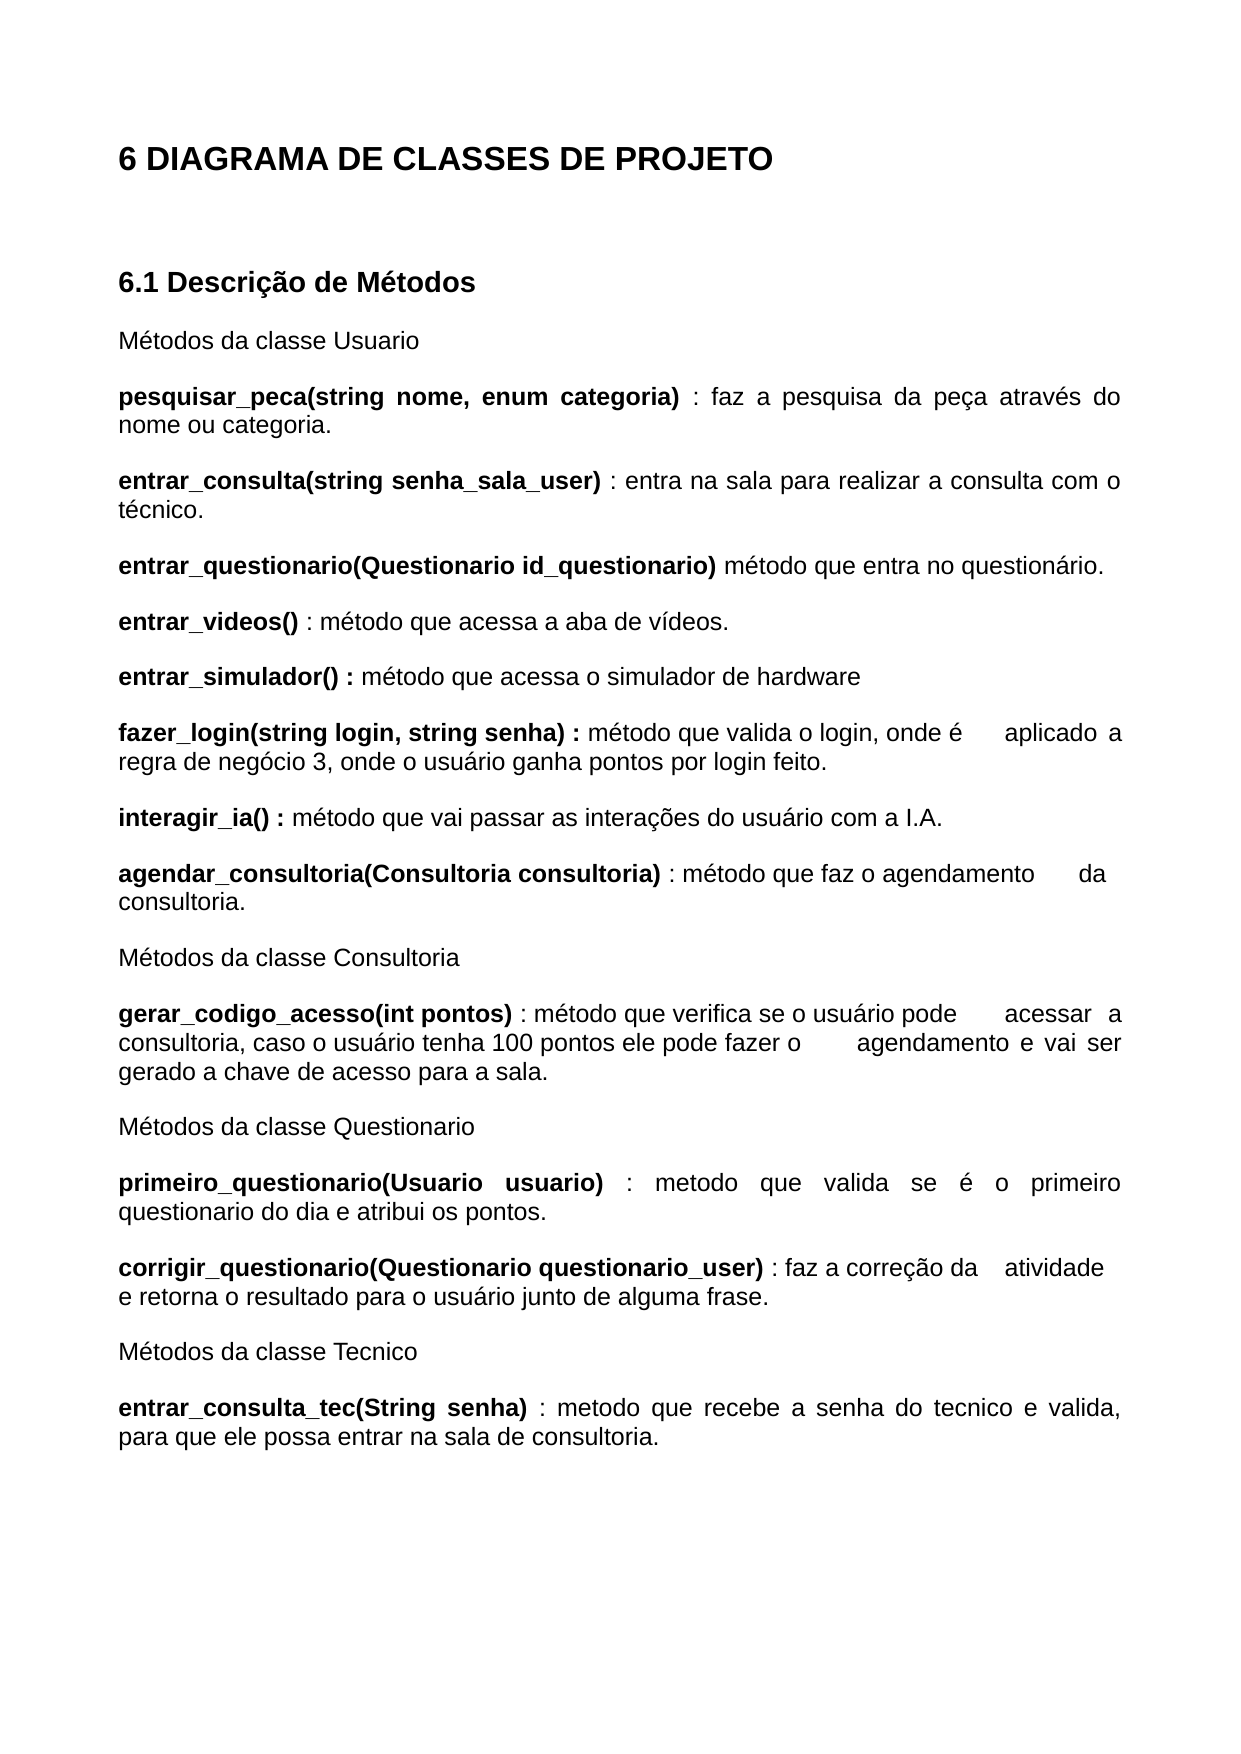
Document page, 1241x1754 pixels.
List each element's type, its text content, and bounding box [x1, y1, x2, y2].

subtitle interagir_ia() : método que vai passar as interações do usuário com a I.A. [118, 803, 1122, 832]
subtitle entrar_questionario(Questionario id_questionario) método que entra no questionário. [118, 551, 1122, 579]
subtitle gerar_codigo_acesso(int pontos) : método que verifica se o usuário pode acessar a consultoria, caso o usuário tenha 100 pontos ele pode fazer o agendamento e vai ser gerado a chave de acesso para a sala. [118, 999, 1122, 1085]
subtitle entrar_simulador() : método que acessa o simulador de hardware [118, 662, 1122, 691]
subtitle entrar_consulta(string senha_sala_user) : entra na sala para realizar a consulta com o técnico. [118, 466, 1122, 524]
subtitle fazer_login(string login, string senha) : método que valida o login, onde é aplicado a regra de negócio 3, onde o usuário ganha pontos por login feito. [118, 718, 1122, 776]
subtitle Métodos da classe Questionario [118, 1112, 1122, 1141]
subtitle Métodos da classe Tecnico [118, 1337, 1122, 1366]
subtitle Métodos da classe Consultoria [118, 943, 1122, 972]
subtitle entrar_videos() : método que acessa a aba de vídeos. [118, 607, 1122, 635]
subtitle entrar_consulta_tec(String senha) : metodo que recebe a senha do tecnico e valida, para que ele possa entrar na sala de consultoria. [118, 1393, 1122, 1451]
subtitle primeiro_questionario(Usuario usuario) : metodo que valida se é o primeiro questionario do dia e atribui os pontos. [118, 1168, 1122, 1226]
subtitle agendar_consultoria(Consultoria consultoria) : método que faz o agendamento da consultoria. [118, 859, 1122, 916]
subtitle corrigir_questionario(Questionario questionario_user) : faz a correção da atividade e retorna o resultado para o usuário junto de alguma frase. [118, 1253, 1122, 1310]
subtitle pesquisar_peca(string nome, enum categoria) : faz a pesquisa da peça através do nome ou categoria. [118, 382, 1122, 439]
subtitle Métodos da classe Usuario [118, 326, 1122, 354]
subtitle 6.1 Descrição de Métodos [118, 265, 1122, 299]
subtitle 6 DIAGRAMA DE CLASSES DE PROJETO [118, 139, 1122, 177]
